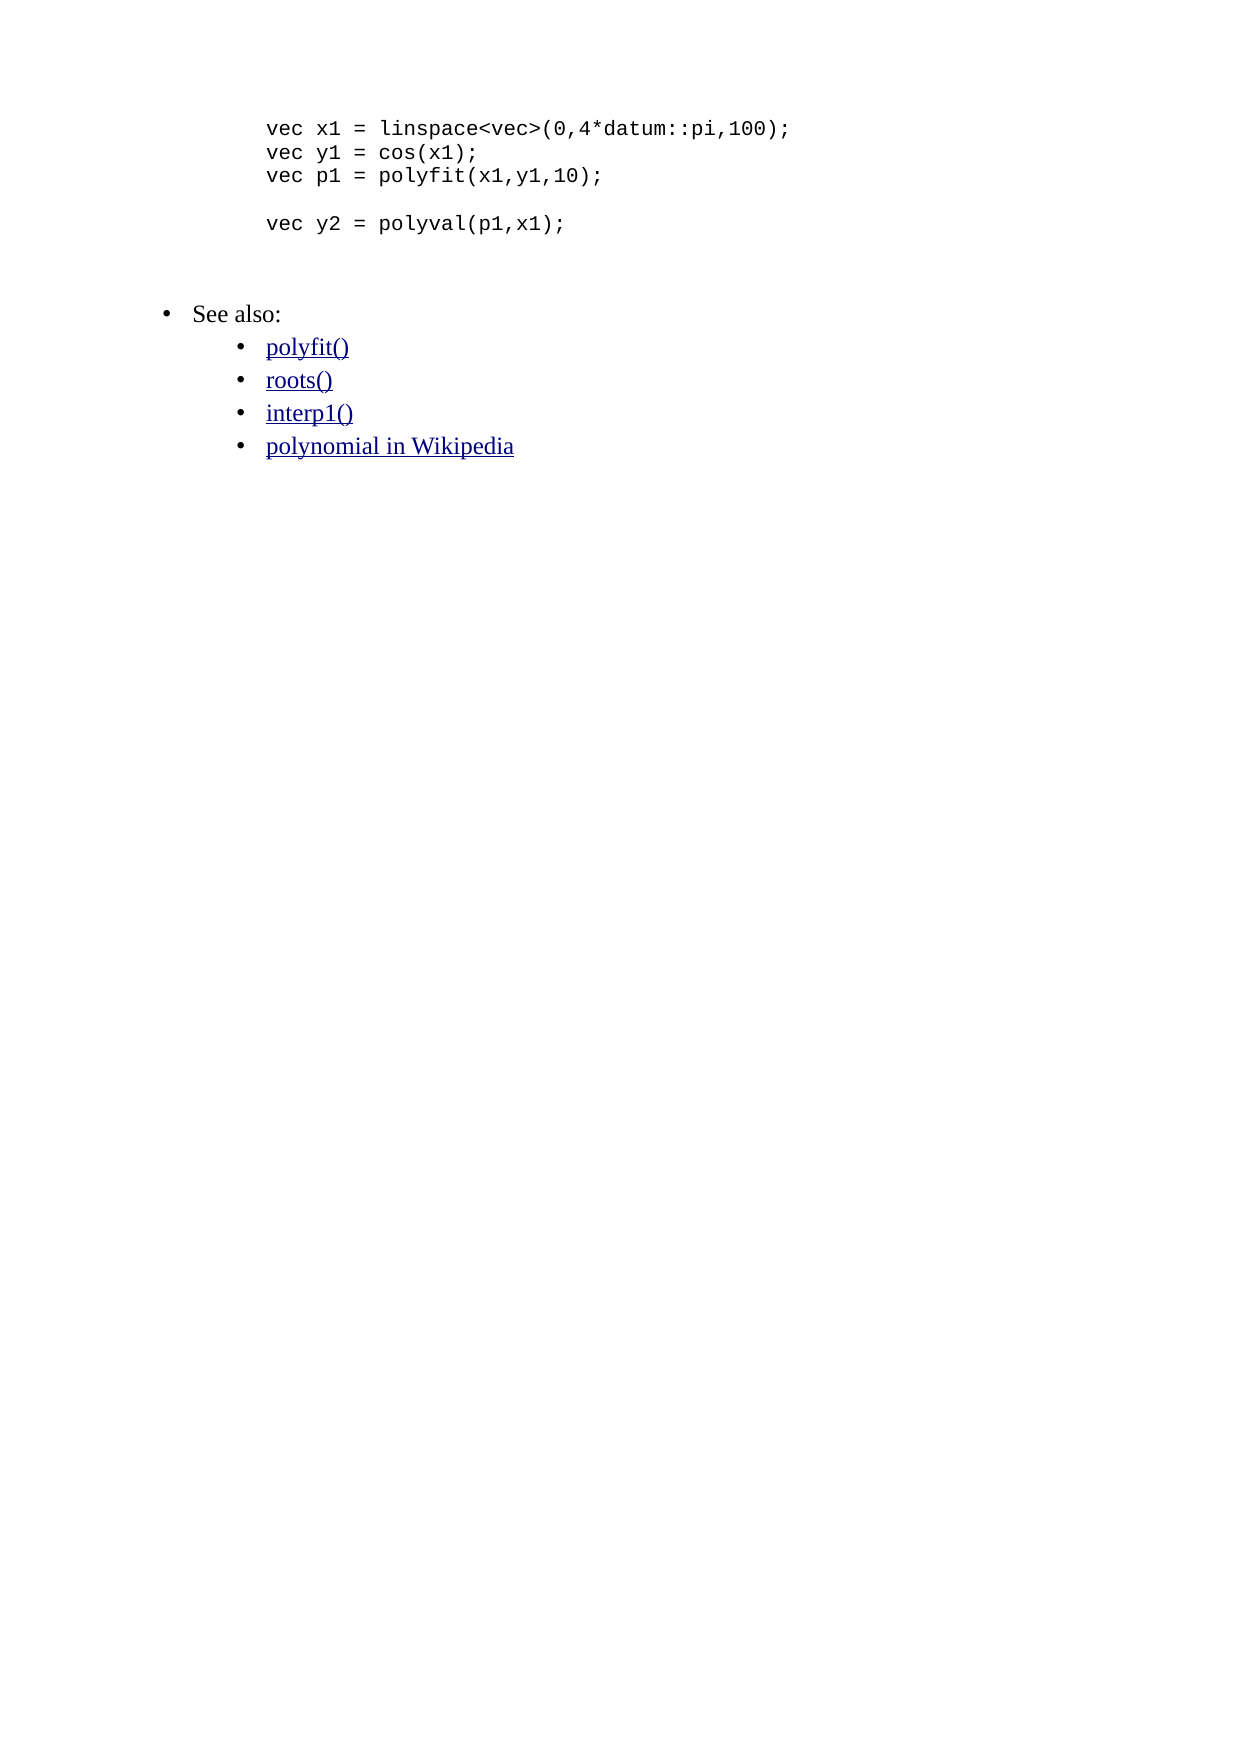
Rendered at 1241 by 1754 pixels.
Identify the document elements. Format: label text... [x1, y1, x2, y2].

list See also: [162, 299, 1122, 328]
list vec y2 = polyval(p1,x1); [236, 213, 1122, 236]
list vec y1 = cos(x1); [236, 142, 1122, 165]
list interp1() [236, 398, 1122, 427]
list polyfit() [236, 332, 1122, 361]
list polynomial in Wikipedia [236, 431, 1122, 460]
list vec x1 = linspace<vec>(0,4*datum::pi,100); [236, 118, 1122, 142]
list vec p1 = polyfit(x1,y1,10); [236, 165, 1122, 189]
list roots() [236, 365, 1122, 394]
